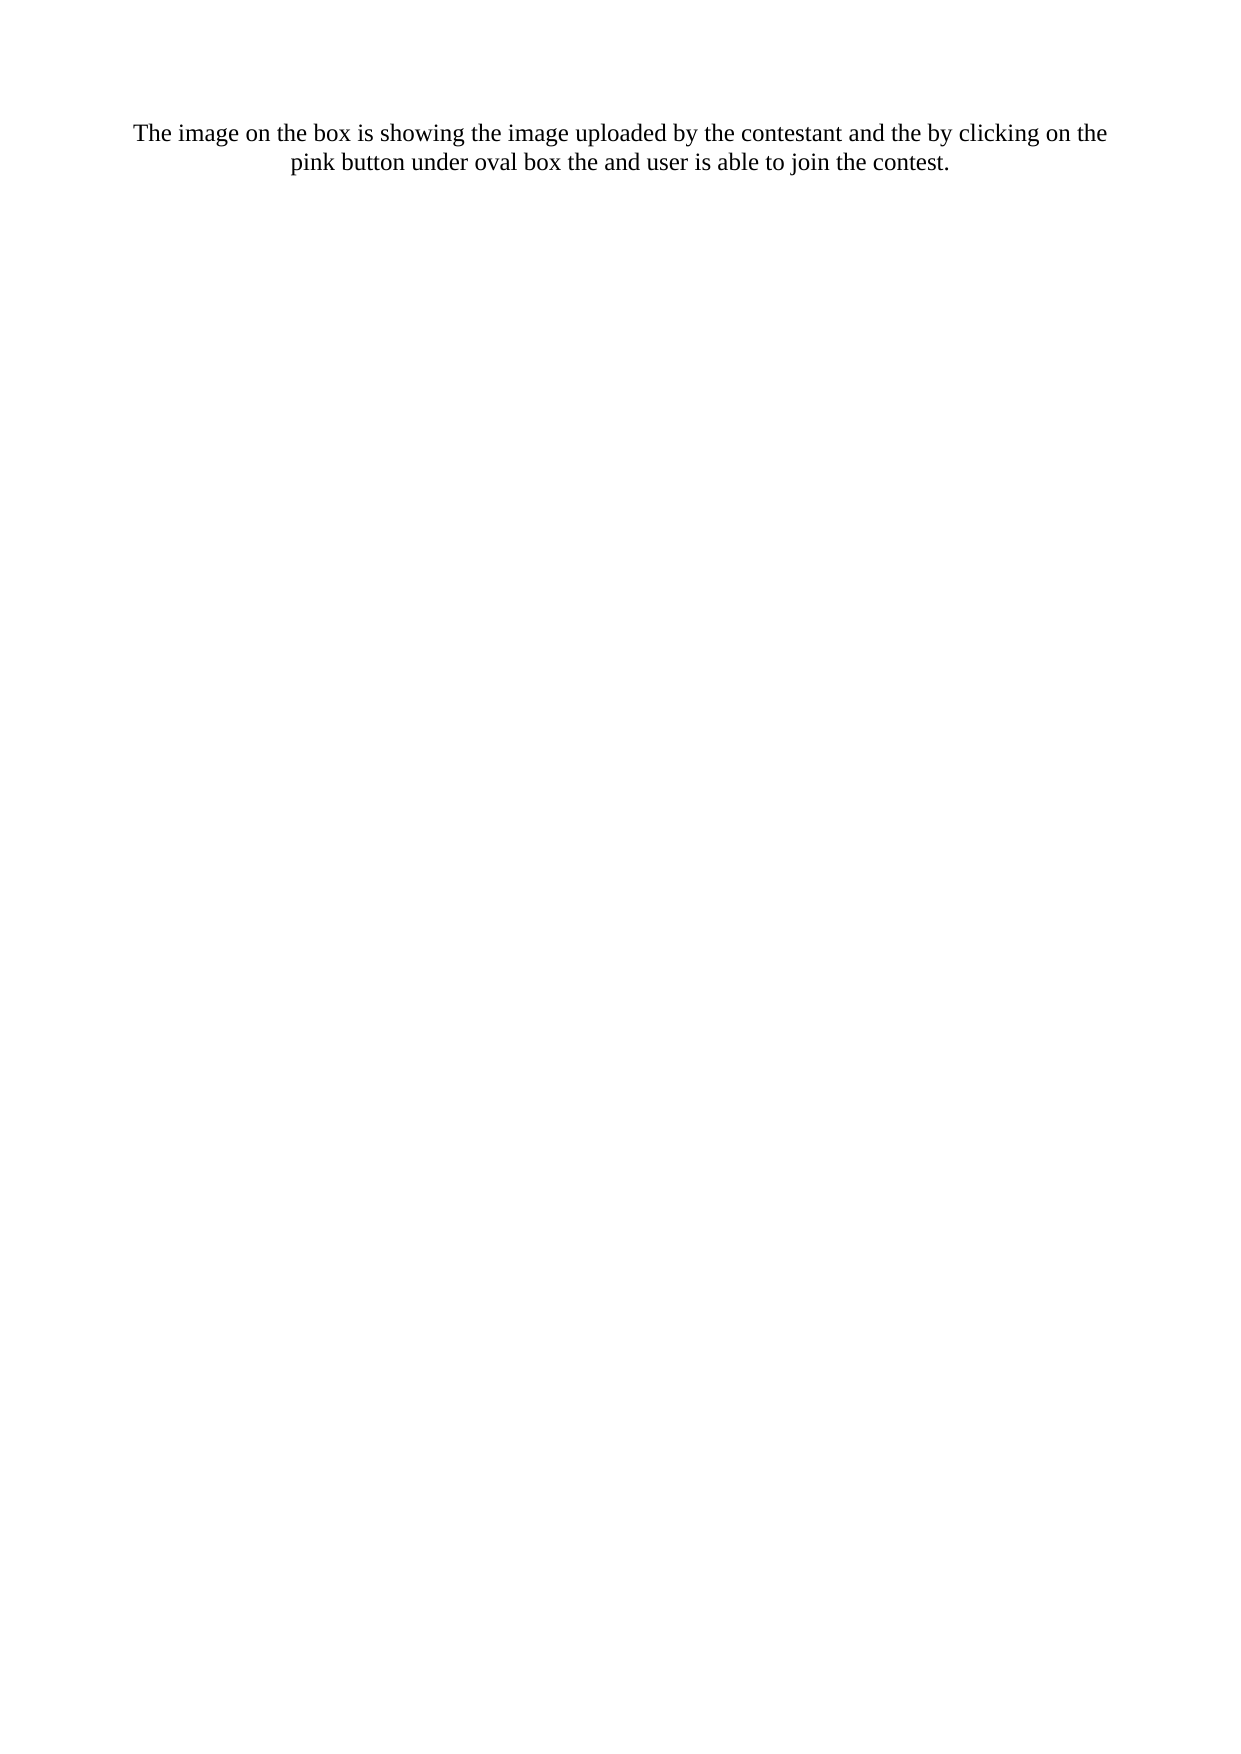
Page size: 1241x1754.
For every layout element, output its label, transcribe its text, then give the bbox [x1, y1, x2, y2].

text The image on the box is showing the image uploaded by the contestant and the by clicking on the pink button under oval box the and user is able to join the contest. [118, 118, 1122, 176]
